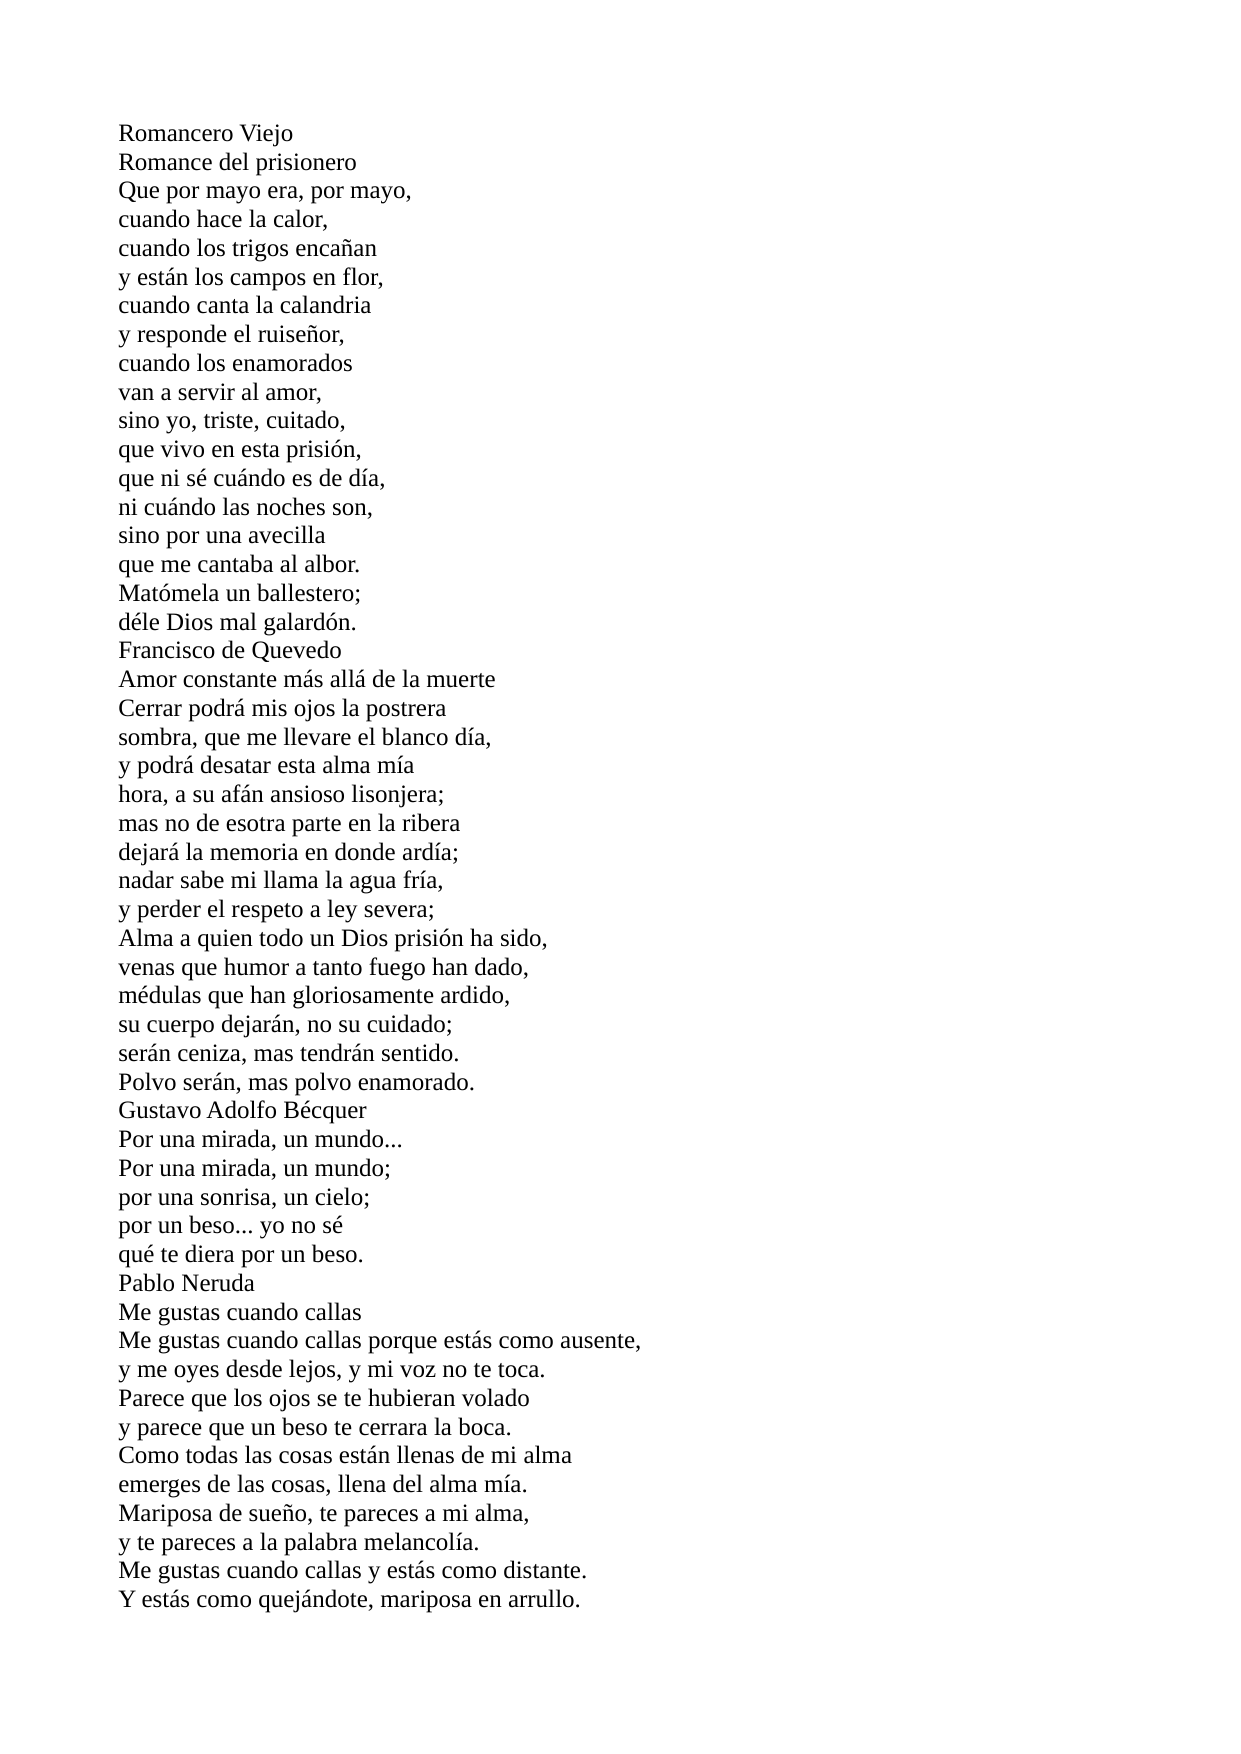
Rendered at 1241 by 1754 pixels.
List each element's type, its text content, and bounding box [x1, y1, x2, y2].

text Francisco de Quevedo [118, 636, 1122, 664]
text Romancero Viejo [118, 118, 1122, 147]
text Como todas las cosas están llenas de mi alma emerges de las cosas, llena del alma mía. Mariposa de sueño, te pareces a mi alma, y te pareces a la palabra melancolía. [118, 1441, 1122, 1556]
text Cerrar podrá mis ojos la postrera sombra, que me llevare el blanco día, y podrá desatar esta alma mía hora, a su afán ansioso lisonjera; [118, 693, 1122, 808]
text Romance del prisionero [118, 147, 1122, 176]
text Me gustas cuando callas [118, 1297, 1122, 1326]
text Que por mayo era, por mayo, cuando hace la calor, cuando los trigos encañan y están los campos en flor, cuando canta la calandria y responde el ruiseñor, cuando los enamorados van a servir al amor, sino yo, triste, cuitado, que vivo en esta prisión, que ni sé cuándo es de día, ni cuándo las noches son, sino por una avecilla que me cantaba al albor. Matómela un ballestero; déle Dios mal galardón. [118, 176, 1122, 636]
text mas no de esotra parte en la ribera dejará la memoria en donde ardía; nadar sabe mi llama la agua fría, y perder el respeto a ley severa; [118, 808, 1122, 923]
text Gustavo Adolfo Bécquer [118, 1096, 1122, 1124]
text Alma a quien todo un Dios prisión ha sido, venas que humor a tanto fuego han dado, médulas que han gloriosamente ardido, [118, 923, 1122, 1009]
text Por una mirada, un mundo; por una sonrisa, un cielo; por un beso... yo no sé qué te diera por un beso. [118, 1153, 1122, 1268]
text Me gustas cuando callas porque estás como ausente, y me oyes desde lejos, y mi voz no te toca. Parece que los ojos se te hubieran volado y parece que un beso te cerrara la boca. [118, 1326, 1122, 1441]
text Amor constante más allá de la muerte [118, 664, 1122, 693]
text Por una mirada, un mundo... [118, 1124, 1122, 1153]
text Me gustas cuando callas y estás como distante. Y estás como quejándote, mariposa en arrullo. [118, 1556, 1122, 1613]
text Pablo Neruda [118, 1268, 1122, 1297]
text su cuerpo dejarán, no su cuidado; serán ceniza, mas tendrán sentido. Polvo serán, mas polvo enamorado. [118, 1009, 1122, 1096]
